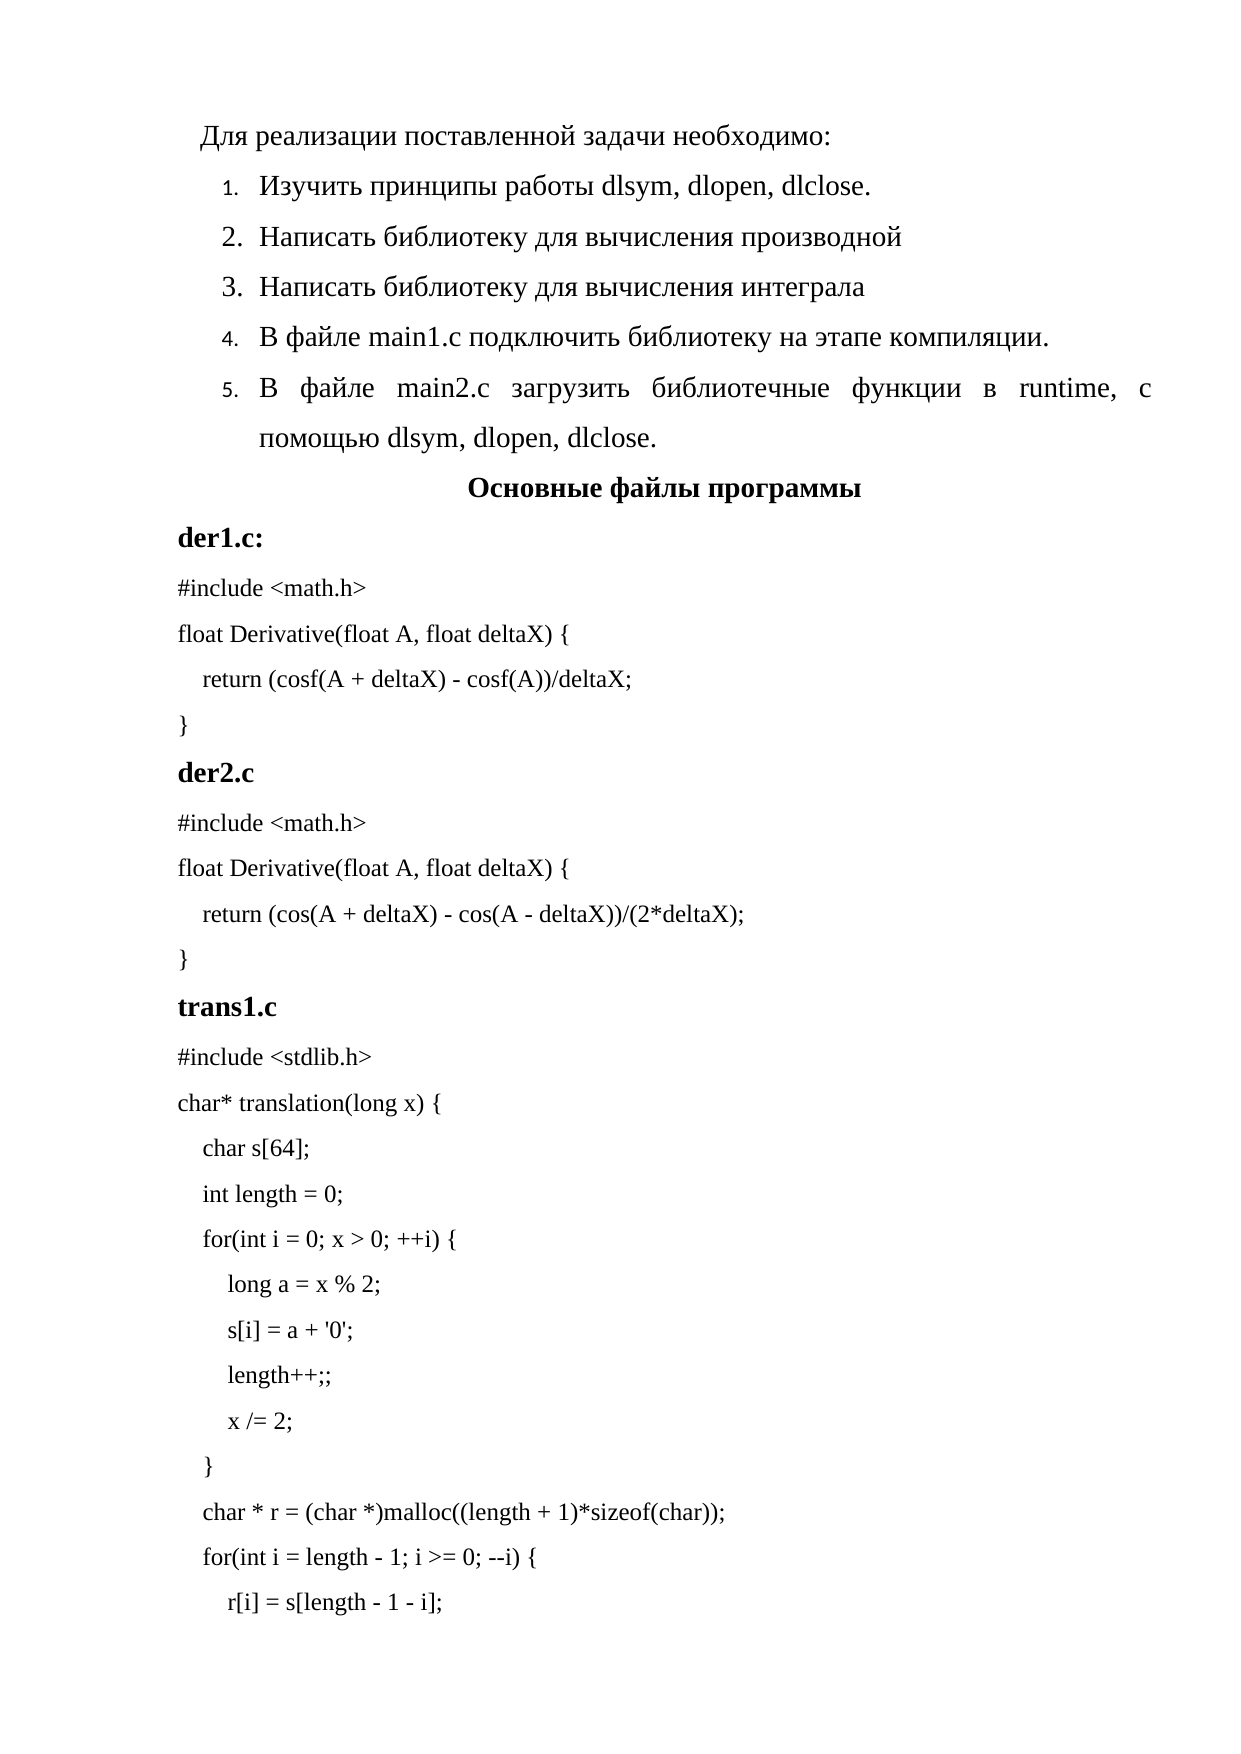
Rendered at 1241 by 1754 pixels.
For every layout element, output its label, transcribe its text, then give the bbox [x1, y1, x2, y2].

text #include <math.h> [177, 573, 1152, 602]
text length++;; [177, 1360, 1152, 1389]
text } [177, 944, 1152, 973]
text #include <math.h> [177, 808, 1152, 837]
text Для реализации поставленной задачи необходимо: [88, 118, 1152, 152]
text float Derivative(float A, float deltaX) { [177, 853, 1152, 882]
list Изучить принципы работы dlsym, dlopen, dlclose. [221, 168, 1152, 202]
text der2.c [177, 755, 1152, 789]
text return (cosf(A + deltaX) - cosf(A))/deltaX; [177, 664, 1152, 693]
text char s[64]; [177, 1133, 1152, 1162]
text char * r = (char *)malloc((length + 1)*sizeof(char)); [177, 1497, 1152, 1525]
text } [177, 710, 1152, 738]
text #include <stdlib.h> [177, 1042, 1152, 1071]
list Написать библиотеку для вычисления производной [221, 219, 1152, 252]
list В файле main1.c подключить библиотеку на этапе компиляции. [221, 319, 1152, 353]
text trans1.c [177, 989, 1152, 1023]
text for(int i = 0; x > 0; ++i) { [177, 1224, 1152, 1253]
text for(int i = length - 1; i >= 0; --i) { [177, 1542, 1152, 1571]
text x /= 2; [177, 1406, 1152, 1434]
text r[i] = s[length - 1 - i]; [177, 1587, 1152, 1616]
text float Derivative(float A, float deltaX) { [177, 619, 1152, 648]
text int length = 0; [177, 1179, 1152, 1207]
text long a = x % 2; [177, 1269, 1152, 1298]
text s[i] = a + '0'; [177, 1315, 1152, 1344]
list Написать библиотеку для вычисления интеграла [221, 269, 1152, 303]
text der1.c: [177, 521, 1152, 554]
text } [177, 1451, 1152, 1480]
list В файле main2.c загрузить библиотечные функции в runtime, с помощью dlsym, dlopen, dlclose. [221, 370, 1152, 453]
text char* translation(long x) { [177, 1088, 1152, 1117]
text return (cos(A + deltaX) - cos(A - deltaX))/(2*deltaX); [177, 899, 1152, 927]
list Основные файлы программы [177, 470, 1152, 504]
